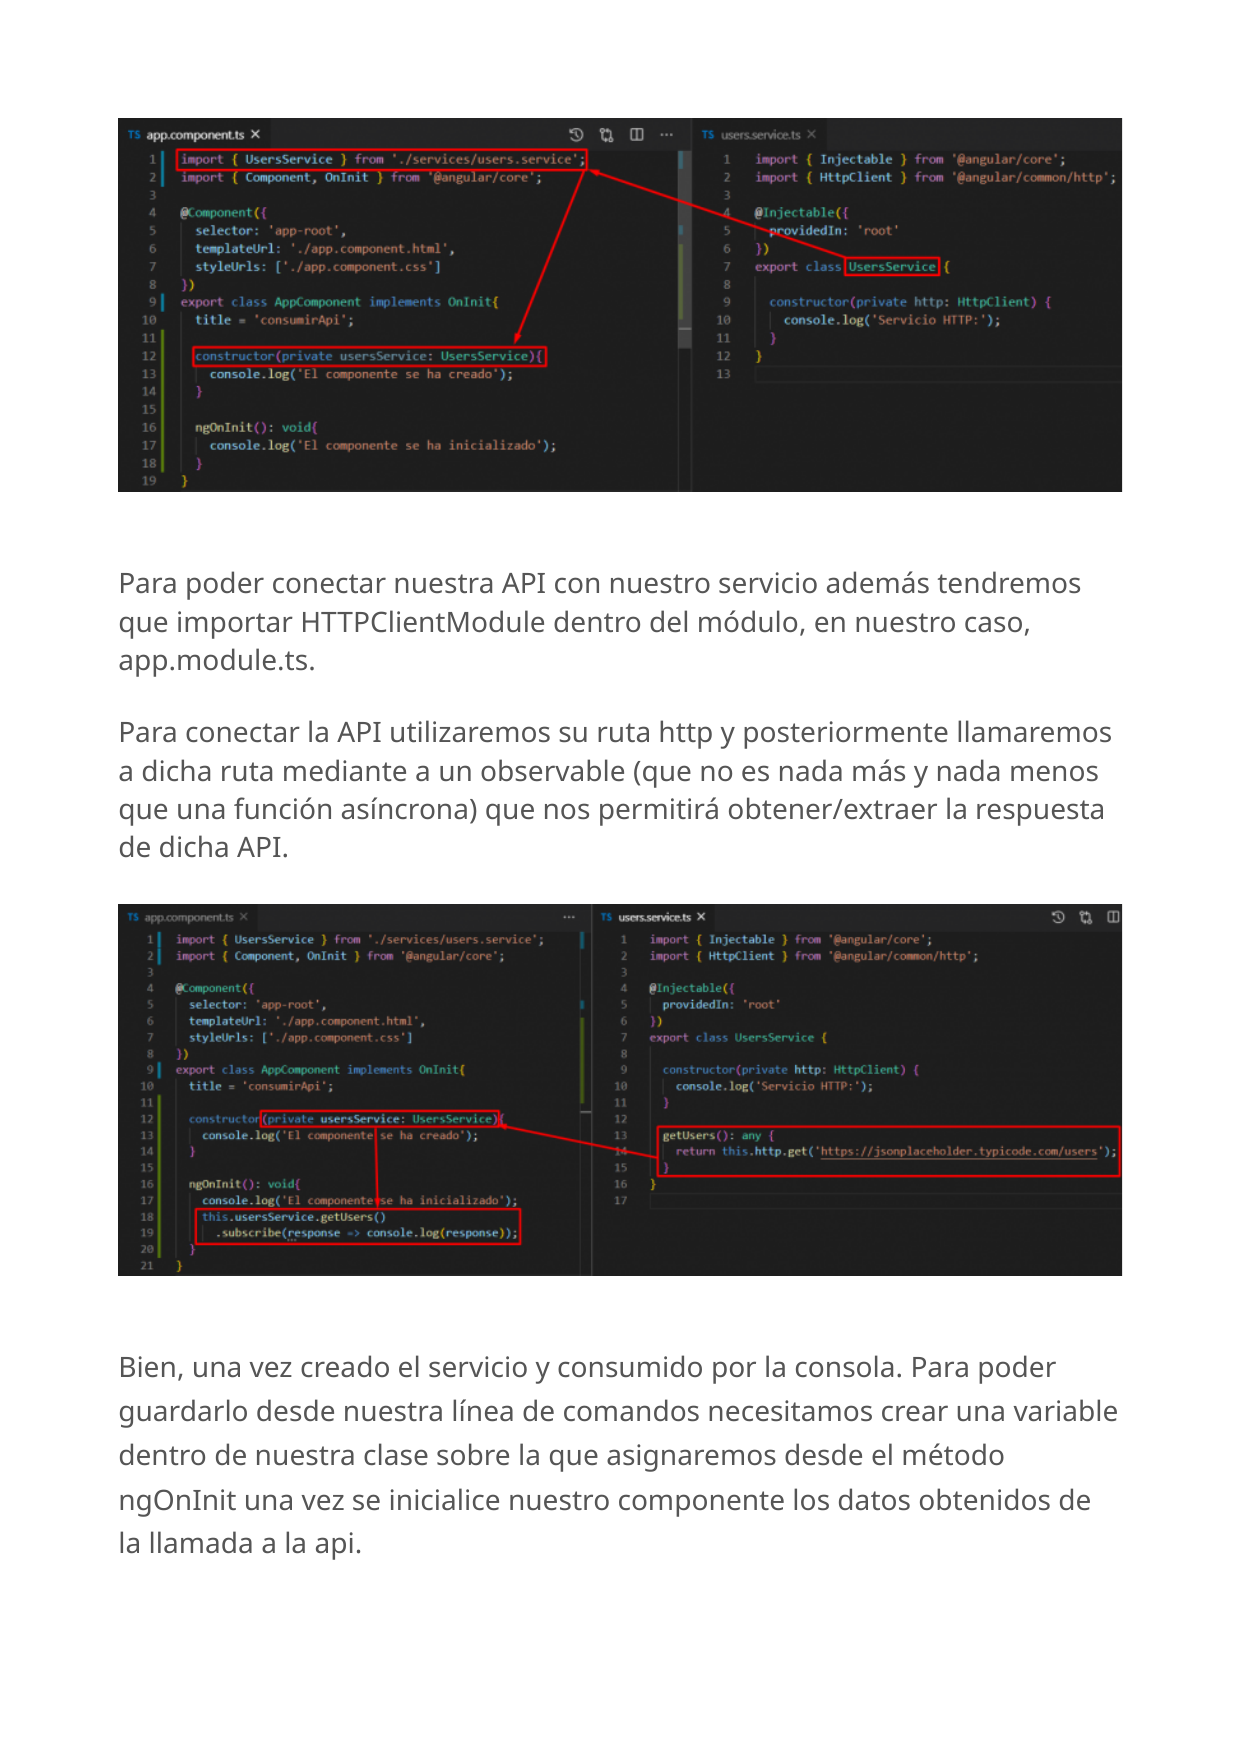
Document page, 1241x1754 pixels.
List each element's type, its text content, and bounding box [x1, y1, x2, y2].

picture [118, 118, 1123, 492]
text Bien, una vez creado el servicio y consumido por la consola. Para poder guardarlo desde nuestra línea de comandos necesitamos crear una variable dentro de nuestra clase sobre la que asignaremos desde el método ngOnInit una vez se inicialice nuestro componente los datos obtenidos de la llamada a la api. [118, 1348, 1122, 1562]
text Para poder conectar nuestra API con nuestro servicio además tendremos que importar HTTPClientModule dentro del módulo, en nuestro caso, app.module.ts. [118, 564, 1122, 679]
text Para conectar la API utilizaremos su ruta http y posteriormente llamaremos a dicha ruta mediante a un observable (que no es nada más y nada menos que una función asíncrona) que nos permitirá obtener/extraer la respuesta de dicha API. [118, 713, 1122, 866]
picture [118, 904, 1123, 1276]
